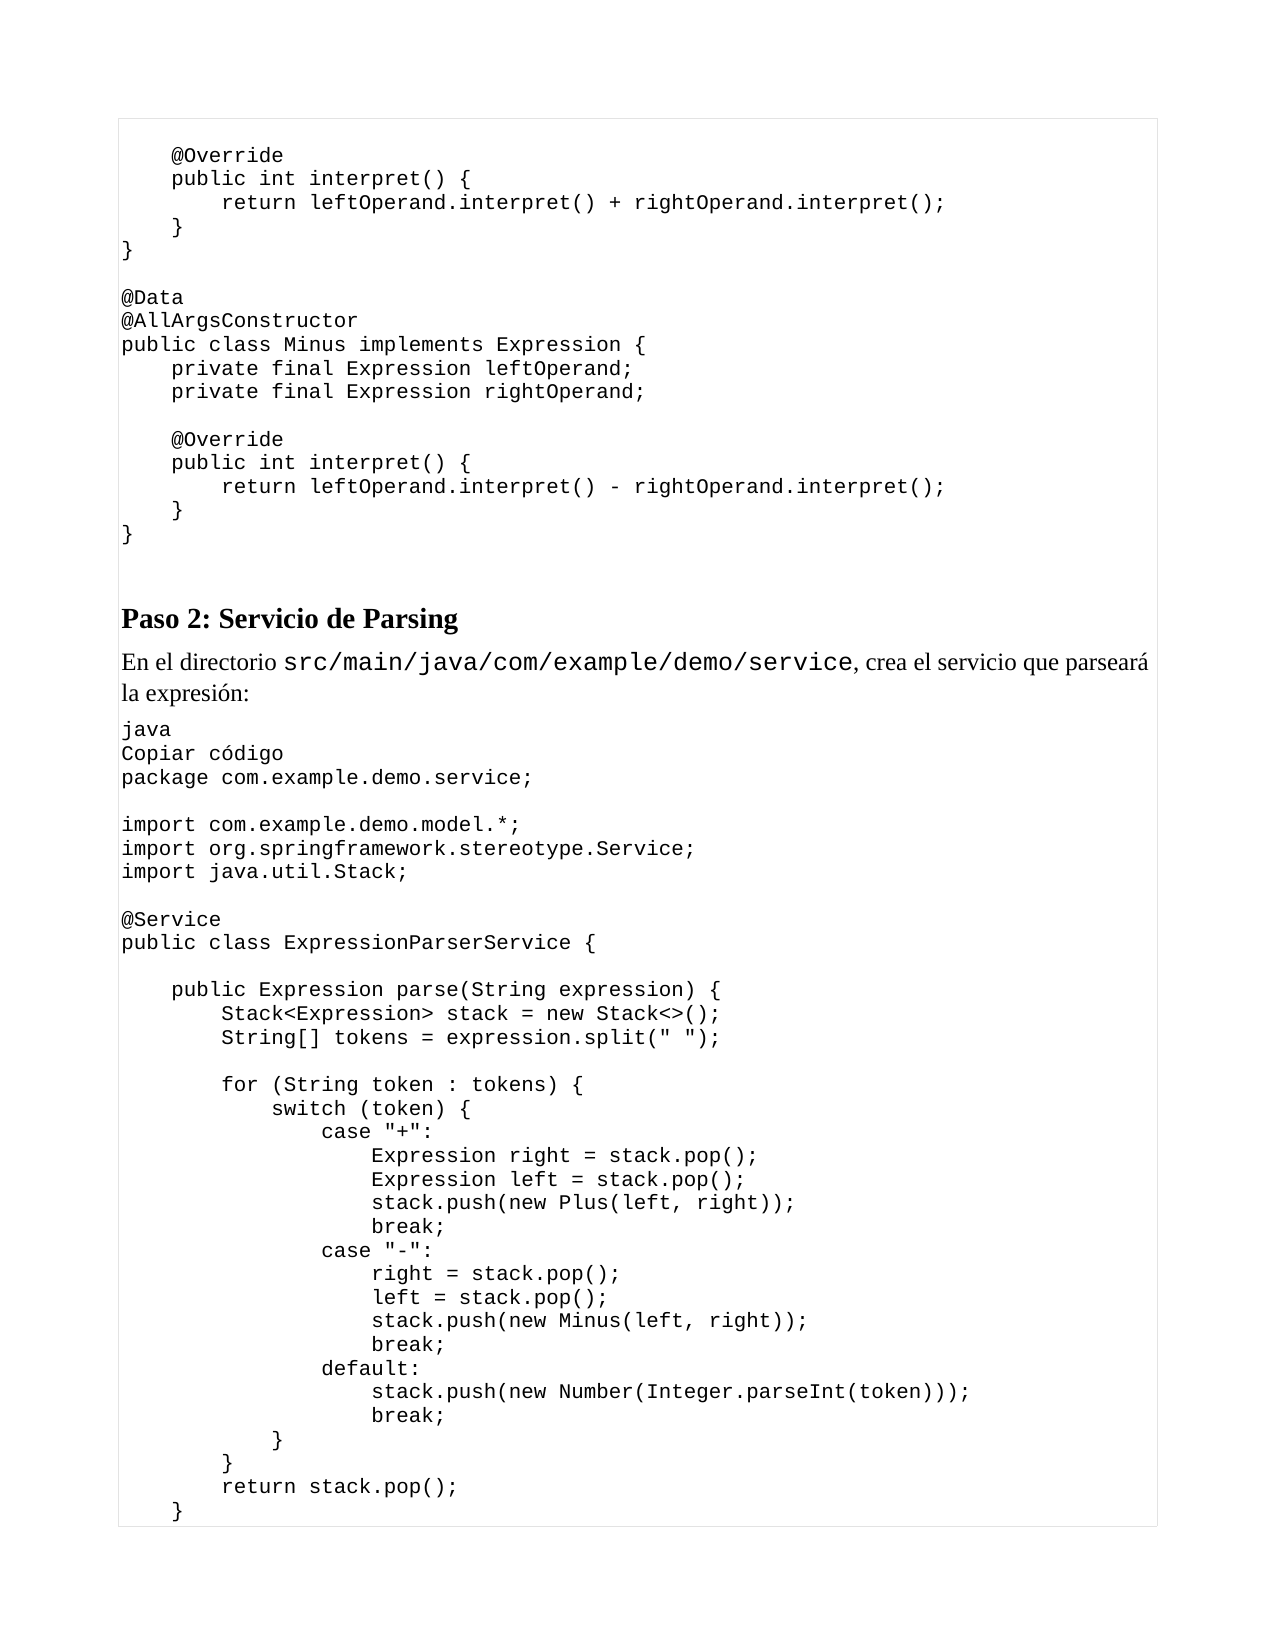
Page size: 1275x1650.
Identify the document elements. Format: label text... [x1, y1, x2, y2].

text Stack<Expression> stack = new Stack<>(); [119, 1000, 1157, 1024]
text Expression left = stack.pop(); [119, 1166, 1157, 1189]
text } [119, 213, 1157, 236]
text for (String token : tokens) { [119, 1071, 1157, 1095]
text En el directorio src/main/java/com/example/demo/service, crea el servicio que parseará la expresión: [119, 644, 1157, 707]
text public int interpret() { [119, 449, 1157, 473]
text } [119, 1426, 1157, 1449]
text private final Expression leftOperand; [119, 354, 1157, 378]
text case "-": [119, 1237, 1157, 1260]
text @AllArgsConstructor [119, 307, 1157, 331]
text } [119, 236, 1157, 263]
text } [119, 1497, 1157, 1526]
text break; [119, 1402, 1157, 1426]
text stack.push(new Minus(left, right)); [119, 1307, 1157, 1331]
text public Expression parse(String expression) { [119, 976, 1157, 1000]
text } [119, 496, 1157, 520]
text package com.example.demo.service; [119, 764, 1157, 790]
text private final Expression rightOperand; [119, 378, 1157, 405]
text case "+": [119, 1118, 1157, 1142]
text import com.example.demo.model.*; [119, 811, 1157, 834]
text Copiar código [119, 740, 1157, 764]
text } [119, 520, 1157, 547]
text break; [119, 1331, 1157, 1355]
text String[] tokens = expression.split(" "); [119, 1024, 1157, 1050]
subtitle Paso 2: Servicio de Parsing [119, 598, 1157, 635]
text java [119, 716, 1157, 740]
text default: [119, 1355, 1157, 1378]
text } [119, 1449, 1157, 1473]
text switch (token) { [119, 1095, 1157, 1118]
text Expression right = stack.pop(); [119, 1142, 1157, 1166]
text @Data [119, 284, 1157, 307]
text right = stack.pop(); [119, 1260, 1157, 1284]
text public class ExpressionParserService { [119, 929, 1157, 956]
text stack.push(new Number(Integer.parseInt(token))); [119, 1378, 1157, 1402]
text @Override [119, 142, 1157, 165]
text return leftOperand.interpret() + rightOperand.interpret(); [119, 189, 1157, 213]
text @Override [119, 426, 1157, 449]
text public int interpret() { [119, 165, 1157, 189]
text import org.springframework.stereotype.Service; [119, 834, 1157, 858]
text return leftOperand.interpret() - rightOperand.interpret(); [119, 473, 1157, 496]
text import java.util.Stack; [119, 858, 1157, 885]
text return stack.pop(); [119, 1473, 1157, 1497]
text left = stack.pop(); [119, 1284, 1157, 1307]
text break; [119, 1213, 1157, 1237]
text @Service [119, 906, 1157, 929]
text stack.push(new Plus(left, right)); [119, 1189, 1157, 1213]
text public class Minus implements Expression { [119, 331, 1157, 354]
